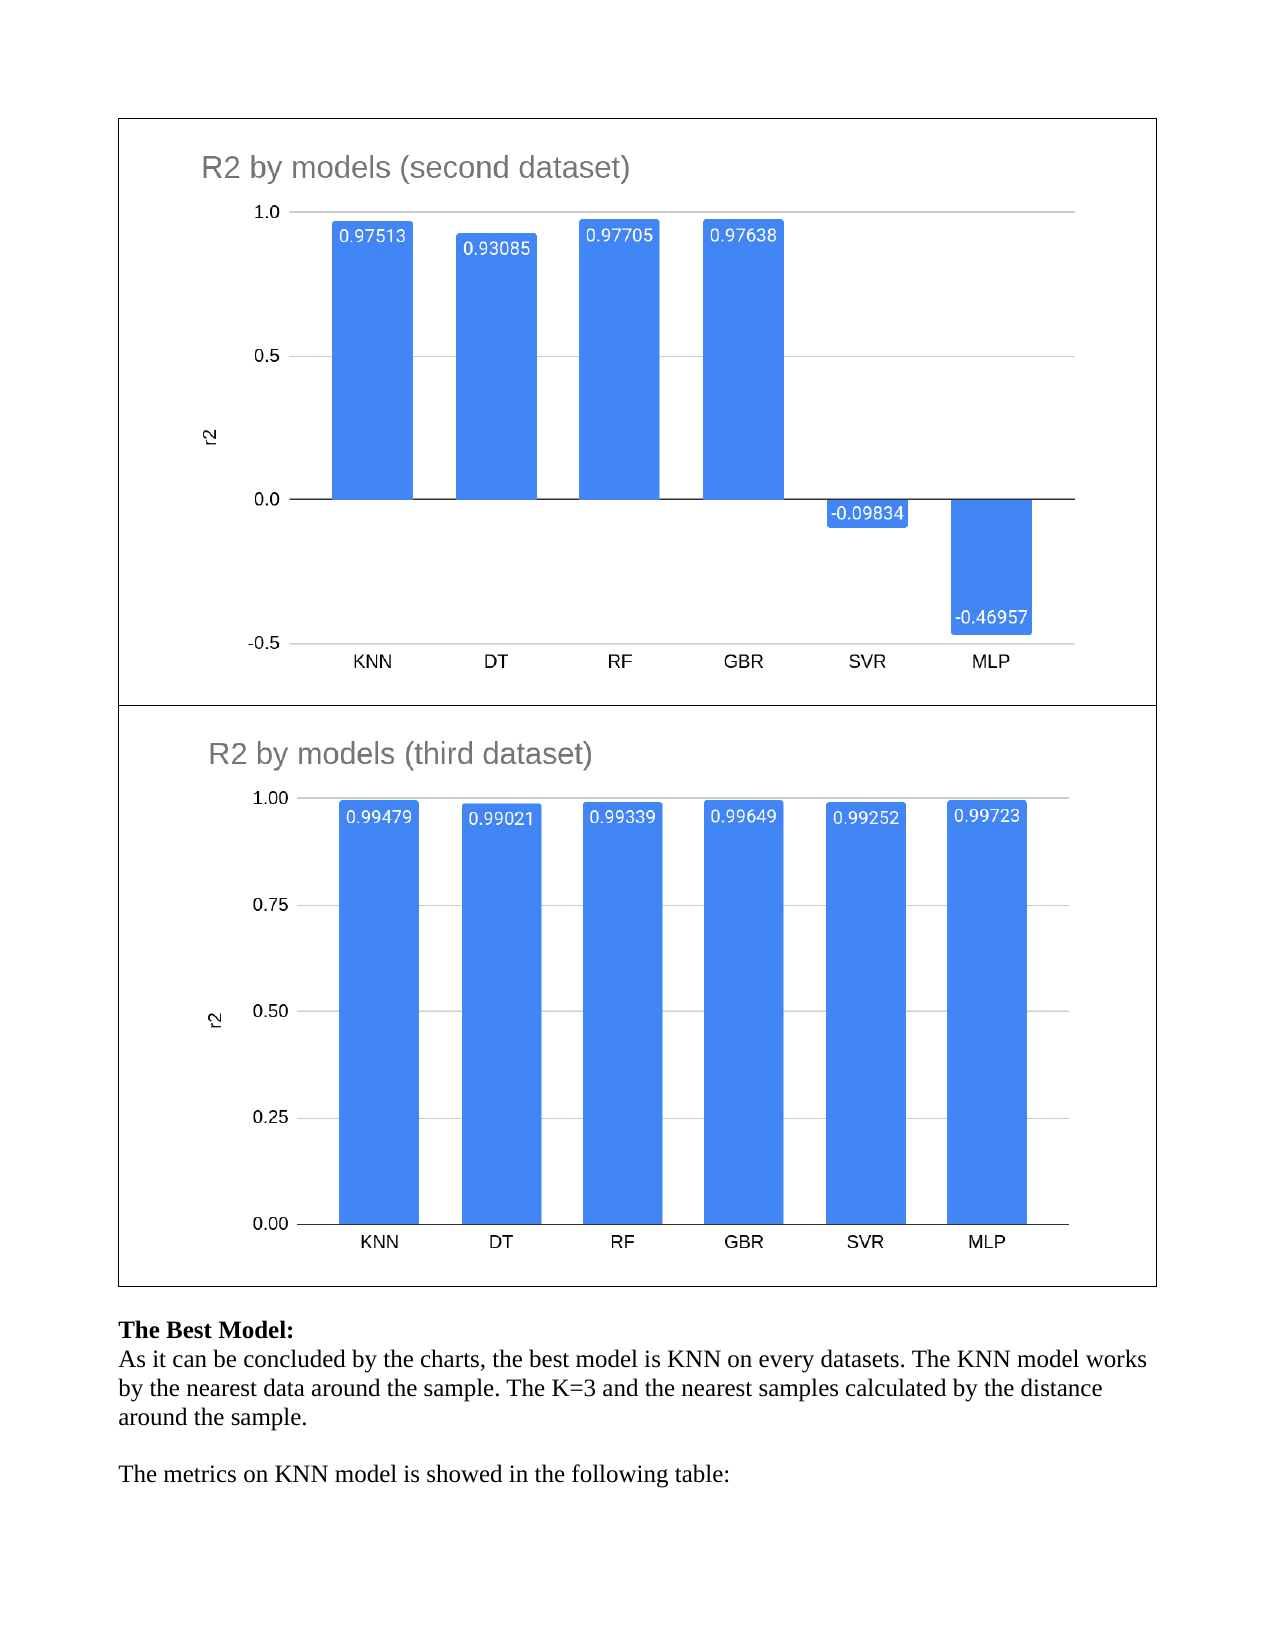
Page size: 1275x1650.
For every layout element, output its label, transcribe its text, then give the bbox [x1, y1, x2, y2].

picture [172, 125, 1103, 700]
table_cell [119, 119, 1156, 705]
table_cell [119, 706, 1156, 1286]
picture [178, 712, 1097, 1280]
text As it can be concluded by the charts, the best model is KNN on every datasets. The KNN model works by the nearest data around the sample. The K=3 and the nearest samples calculated by the distance around the sample. [118, 1344, 1157, 1431]
text The Best Model: [118, 1316, 1157, 1344]
text The metrics on KNN model is showed in the following table: [118, 1459, 1157, 1488]
